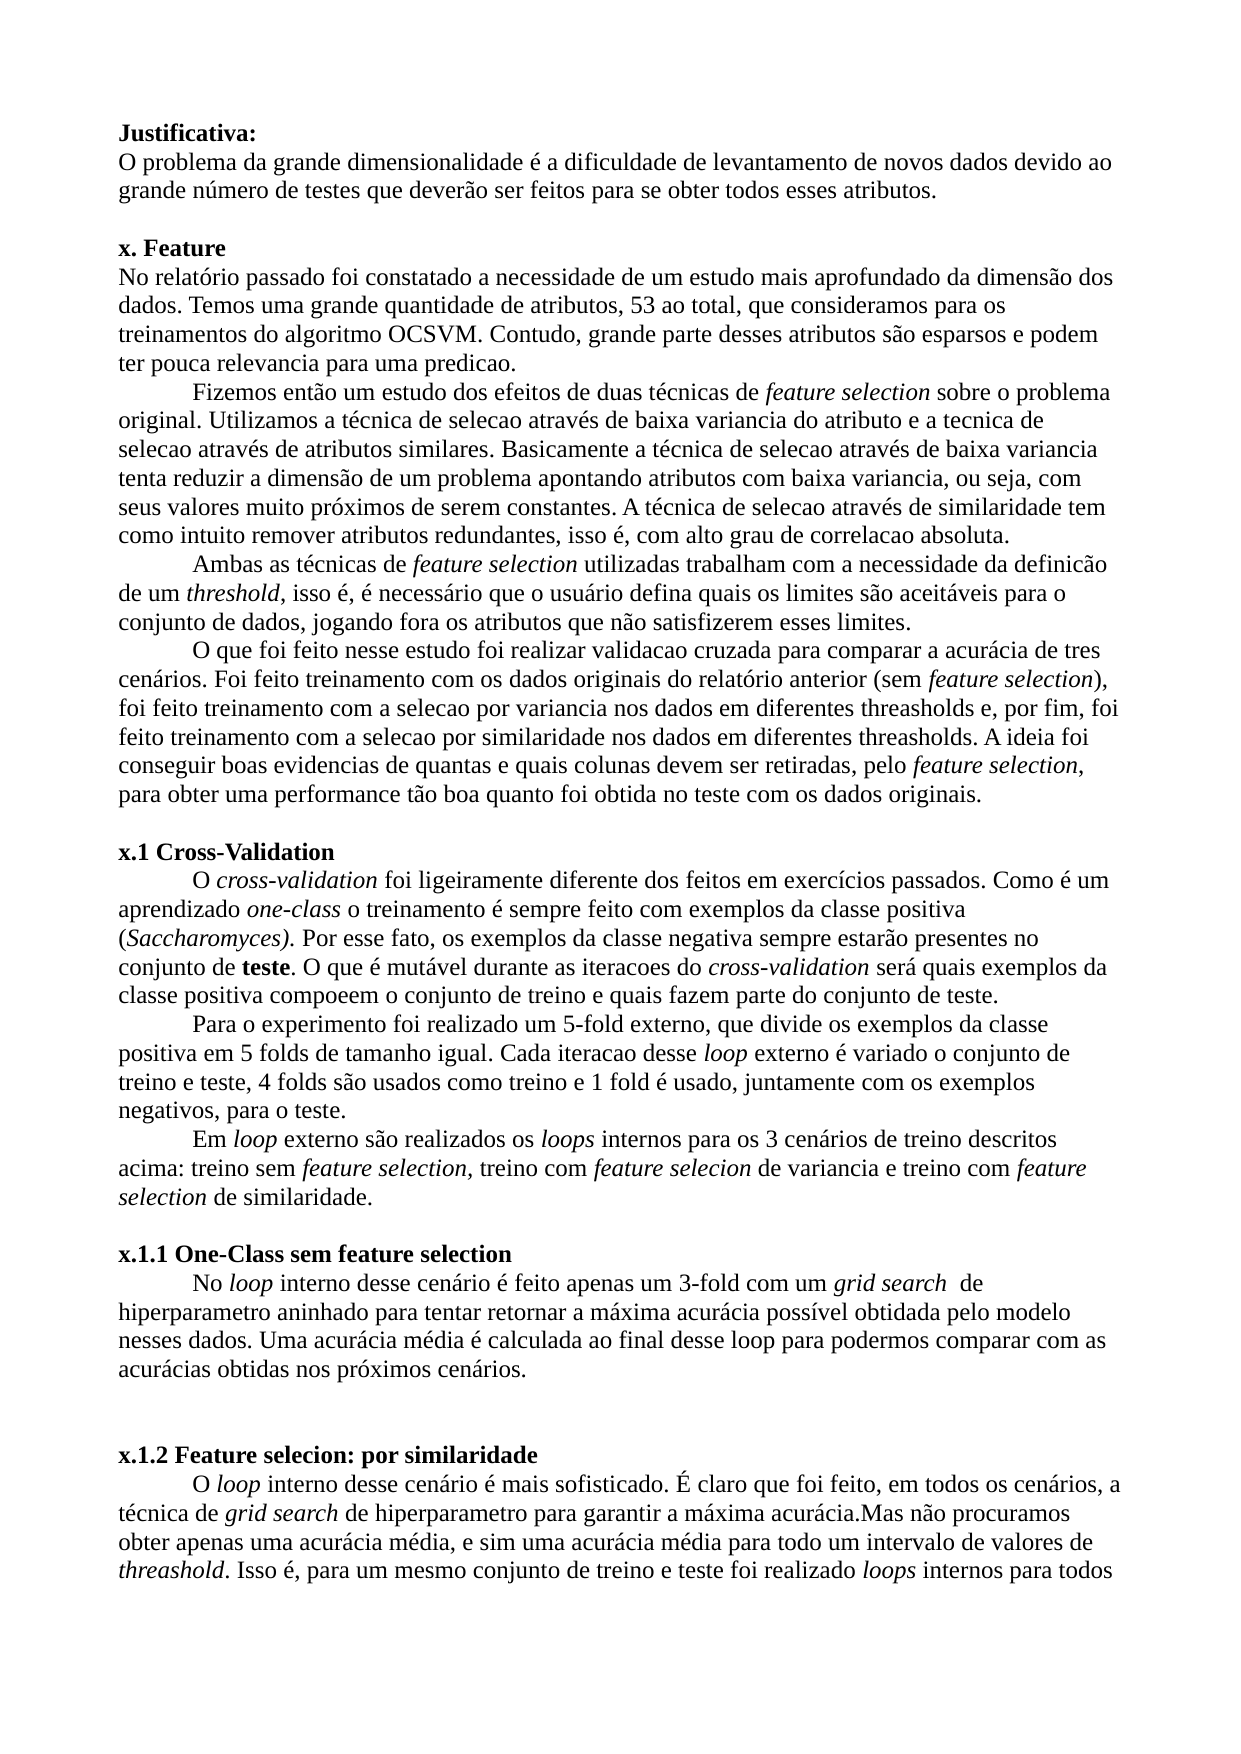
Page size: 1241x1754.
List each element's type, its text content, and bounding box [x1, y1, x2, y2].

text x. Feature [118, 233, 1122, 262]
text x.1.2 Feature selecion: por similaridade [118, 1441, 1122, 1469]
text O que foi feito nesse estudo foi realizar validacao cruzada para comparar a acurácia de tres cenários. Foi feito treinamento com os dados originais do relatório anterior (sem feature selection), foi feito treinamento com a selecao por variancia nos dados em diferentes threasholds e, por fim, foi feito treinamento com a selecao por similaridade nos dados em diferentes threasholds. A ideia foi conseguir boas evidencias de quantas e quais colunas devem ser retiradas, pelo feature selection, para obter uma performance tão boa quanto foi obtida no teste com os dados originais. [118, 636, 1122, 808]
text No relatório passado foi constatado a necessidade de um estudo mais aprofundado da dimensão dos dados. Temos uma grande quantidade de atributos, 53 ao total, que consideramos para os treinamentos do algoritmo OCSVM. Contudo, grande parte desses atributos são esparsos e podem ter pouca relevancia para uma predicao. [118, 262, 1122, 377]
text Justificativa: [118, 118, 1122, 147]
text O problema da grande dimensionalidade é a dificuldade de levantamento de novos dados devido ao grande número de testes que deverão ser feitos para se obter todos esses atributos. [118, 147, 1122, 204]
text Para o experimento foi realizado um 5-fold externo, que divide os exemplos da classe positiva em 5 folds de tamanho igual. Cada iteracao desse loop externo é variado o conjunto de treino e teste, 4 folds são usados como treino e 1 fold é usado, juntamente com os exemplos negativos, para o teste. [118, 1009, 1122, 1124]
text No loop interno desse cenário é feito apenas um 3-fold com um grid search de hiperparametro aninhado para tentar retornar a máxima acurácia possível obtidada pelo modelo nesses dados. Uma acurácia média é calculada ao final desse loop para podermos comparar com as acurácias obtidas nos próximos cenários. [118, 1268, 1122, 1383]
text O cross-validation foi ligeiramente diferente dos feitos em exercícios passados. Como é um aprendizado one-class o treinamento é sempre feito com exemplos da classe positiva (Saccharomyces). Por esse fato, os exemplos da classe negativa sempre estarão presentes no conjunto de teste. O que é mutável durante as iteracoes do cross-validation será quais exemplos da classe positiva compoeem o conjunto de treino e quais fazem parte do conjunto de teste. [118, 866, 1122, 1009]
text Fizemos então um estudo dos efeitos de duas técnicas de feature selection sobre o problema original. Utilizamos a técnica de selecao através de baixa variancia do atributo e a tecnica de selecao através de atributos similares. Basicamente a técnica de selecao através de baixa variancia tenta reduzir a dimensão de um problema apontando atributos com baixa variancia, ou seja, com seus valores muito próximos de serem constantes. A técnica de selecao através de similaridade tem como intuito remover atributos redundantes, isso é, com alto grau de correlacao absoluta. [118, 377, 1122, 549]
text x.1 Cross-Validation [118, 837, 1122, 866]
text Em loop externo são realizados os loops internos para os 3 cenários de treino descritos acima: treino sem feature selection, treino com feature selecion de variancia e treino com feature selection de similaridade. [118, 1124, 1122, 1211]
text Ambas as técnicas de feature selection utilizadas trabalham com a necessidade da definicão de um threshold, isso é, é necessário que o usuário defina quais os limites são aceitáveis para o conjunto de dados, jogando fora os atributos que não satisfizerem esses limites. [118, 549, 1122, 636]
text O loop interno desse cenário é mais sofisticado. É claro que foi feito, em todos os cenários, a técnica de grid search de hiperparametro para garantir a máxima acurácia.Mas não procuramos obter apenas uma acurácia média, e sim uma acurácia média para todo um intervalo de valores de threashold. Isso é, para um mesmo conjunto de treino e teste foi realizado loops internos para todos [118, 1469, 1122, 1584]
text x.1.1 One-Class sem feature selection [118, 1239, 1122, 1268]
